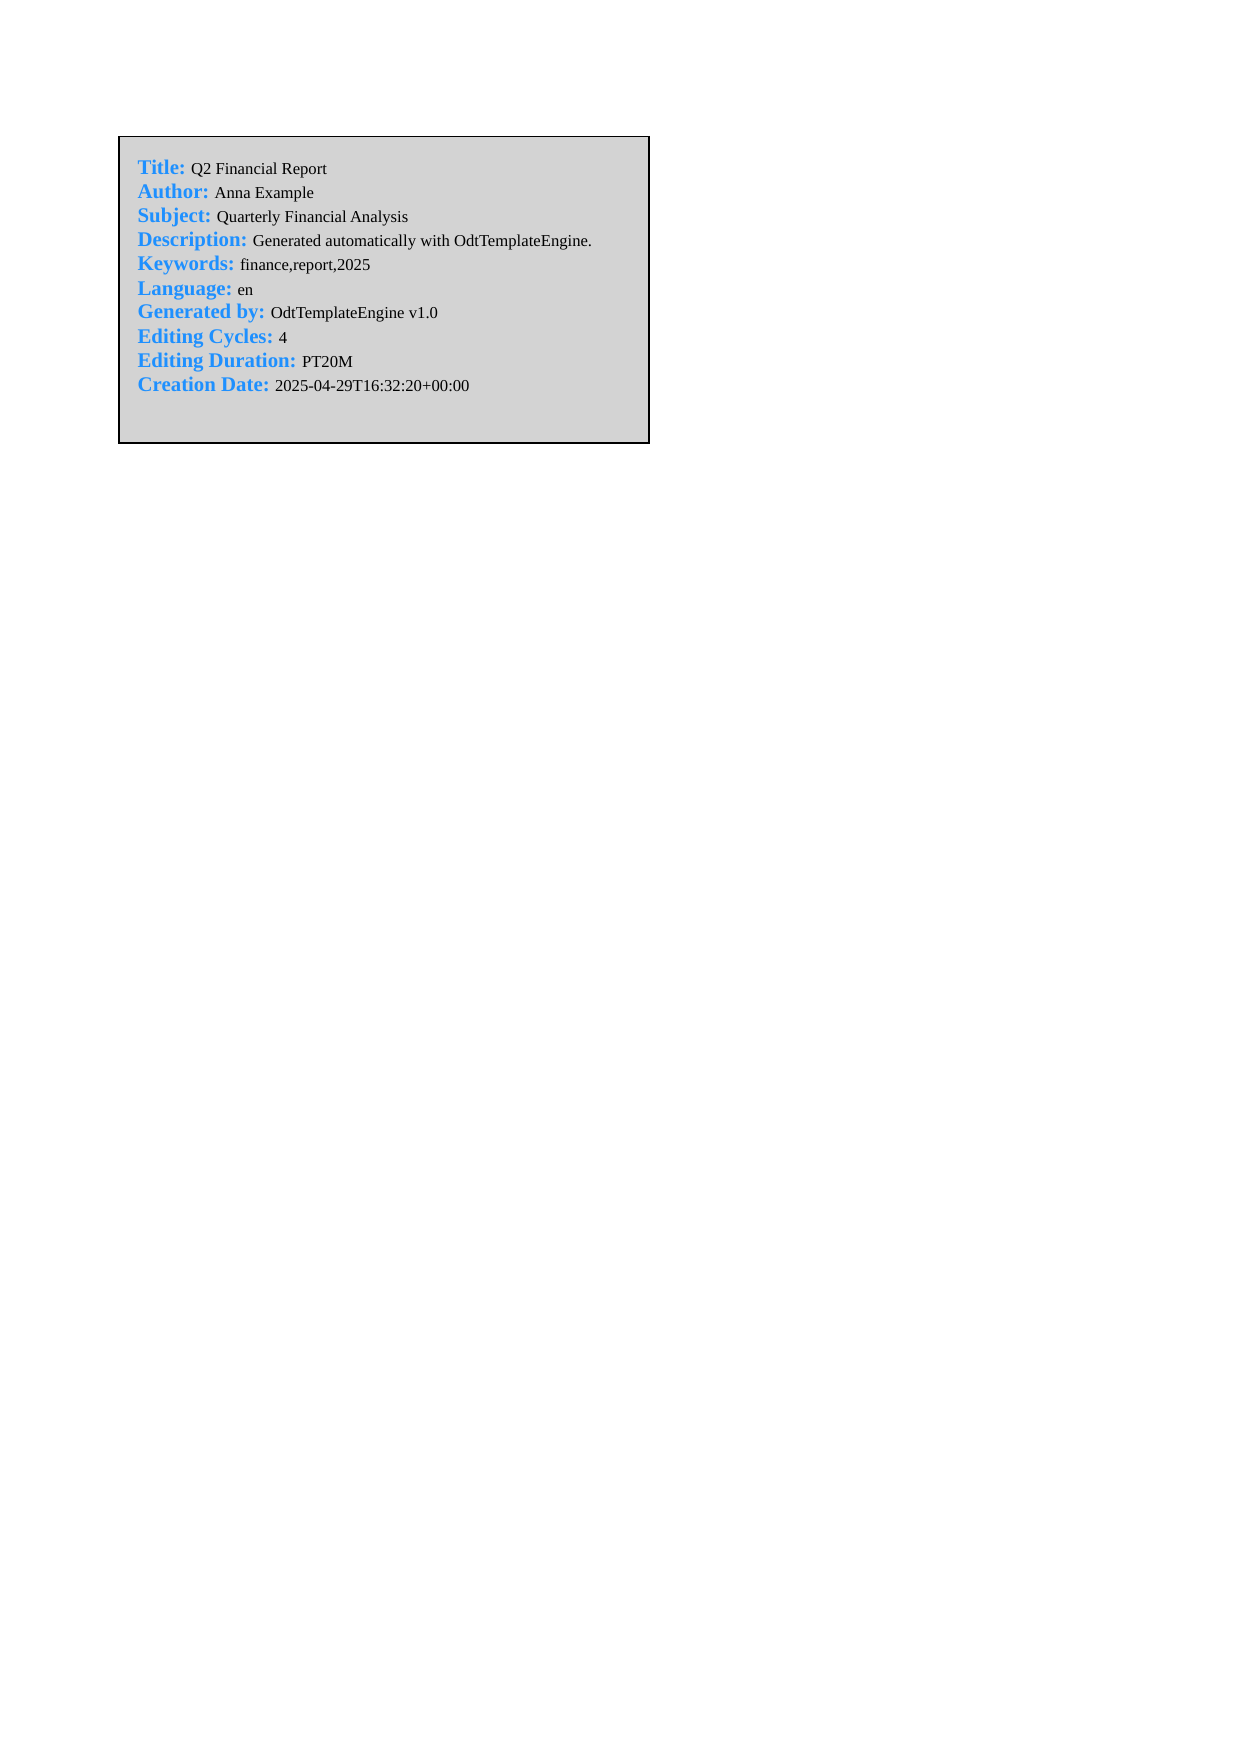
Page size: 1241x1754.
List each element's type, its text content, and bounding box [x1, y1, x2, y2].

text Title: Q2 Financial Report Author: Anna Example Subject: Quarterly Financial Analysis Description: Generated automatically with OdtTemplateEngine. Keywords: finance,report,2025 Language: en Generated by: OdtTemplateEngine v1.0 Editing Cycles: 4 Editing Duration: PT20M Creation Date: 2025-04-29T16:32:20+00:00 [120, 137, 648, 442]
